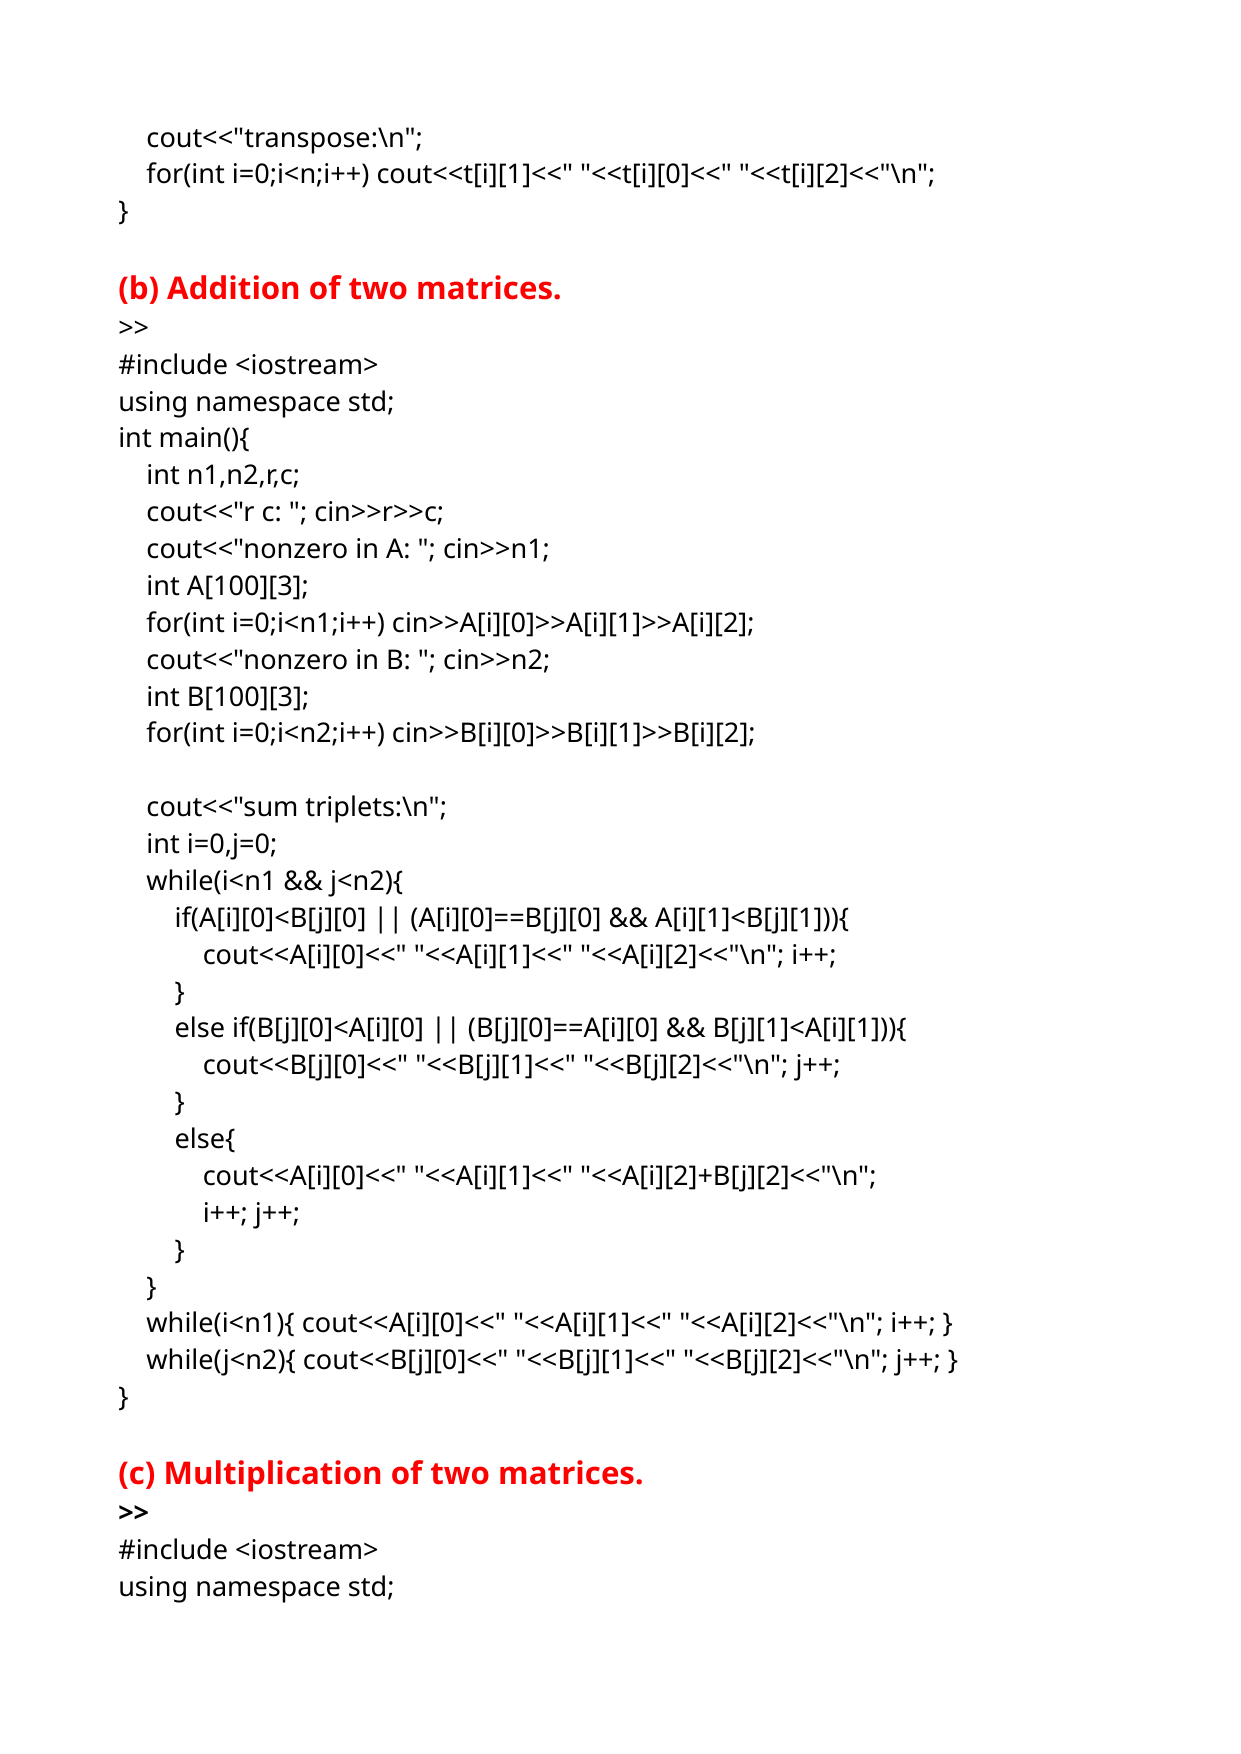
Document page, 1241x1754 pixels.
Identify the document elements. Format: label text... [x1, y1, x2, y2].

text i++; j++; [118, 1193, 1122, 1230]
text for(int i=0;i<n;i++) cout<<t[i][1]<<" "<<t[i][0]<<" "<<t[i][2]<<"\n"; [118, 155, 1122, 192]
text >> [118, 1494, 1122, 1531]
text } [118, 1267, 1122, 1304]
text cout<<"sum triplets:\n"; [118, 788, 1122, 824]
text else if(B[j][0]<A[i][0] || (B[j][0]==A[i][0] && B[j][1]<A[i][1])){ [118, 1009, 1122, 1046]
text >> [118, 308, 1122, 345]
text while(j<n2){ cout<<B[j][0]<<" "<<B[j][1]<<" "<<B[j][2]<<"\n"; j++; } [118, 1341, 1122, 1378]
text cout<<"r c: "; cin>>r>>c; [118, 493, 1122, 529]
text } [118, 972, 1122, 1009]
text int n1,n2,r,c; [118, 456, 1122, 493]
text } [118, 192, 1122, 229]
text for(int i=0;i<n2;i++) cin>>B[i][0]>>B[i][1]>>B[i][2]; [118, 714, 1122, 751]
text cout<<A[i][0]<<" "<<A[i][1]<<" "<<A[i][2]+B[j][2]<<"\n"; [118, 1156, 1122, 1193]
text for(int i=0;i<n1;i++) cin>>A[i][0]>>A[i][1]>>A[i][2]; [118, 603, 1122, 640]
text cout<<"transpose:\n"; [118, 118, 1122, 155]
text (c) Multiplication of two matrices. [118, 1451, 1122, 1494]
text int A[100][3]; [118, 566, 1122, 603]
text (b) Addition of two matrices. [118, 266, 1122, 308]
text cout<<B[j][0]<<" "<<B[j][1]<<" "<<B[j][2]<<"\n"; j++; [118, 1046, 1122, 1083]
text cout<<"nonzero in B: "; cin>>n2; [118, 640, 1122, 677]
text while(i<n1 && j<n2){ [118, 861, 1122, 898]
text if(A[i][0]<B[j][0] || (A[i][0]==B[j][0] && A[i][1]<B[j][1])){ [118, 898, 1122, 935]
text int i=0,j=0; [118, 824, 1122, 861]
text int B[100][3]; [118, 677, 1122, 714]
text cout<<"nonzero in A: "; cin>>n1; [118, 529, 1122, 566]
text using namespace std; [118, 1568, 1122, 1604]
text } [118, 1230, 1122, 1267]
text else{ [118, 1119, 1122, 1156]
text } [118, 1083, 1122, 1119]
text using namespace std; [118, 382, 1122, 419]
text } [118, 1378, 1122, 1414]
text #include <iostream> [118, 345, 1122, 382]
text cout<<A[i][0]<<" "<<A[i][1]<<" "<<A[i][2]<<"\n"; i++; [118, 935, 1122, 972]
text while(i<n1){ cout<<A[i][0]<<" "<<A[i][1]<<" "<<A[i][2]<<"\n"; i++; } [118, 1304, 1122, 1341]
text #include <iostream> [118, 1531, 1122, 1568]
text int main(){ [118, 419, 1122, 456]
